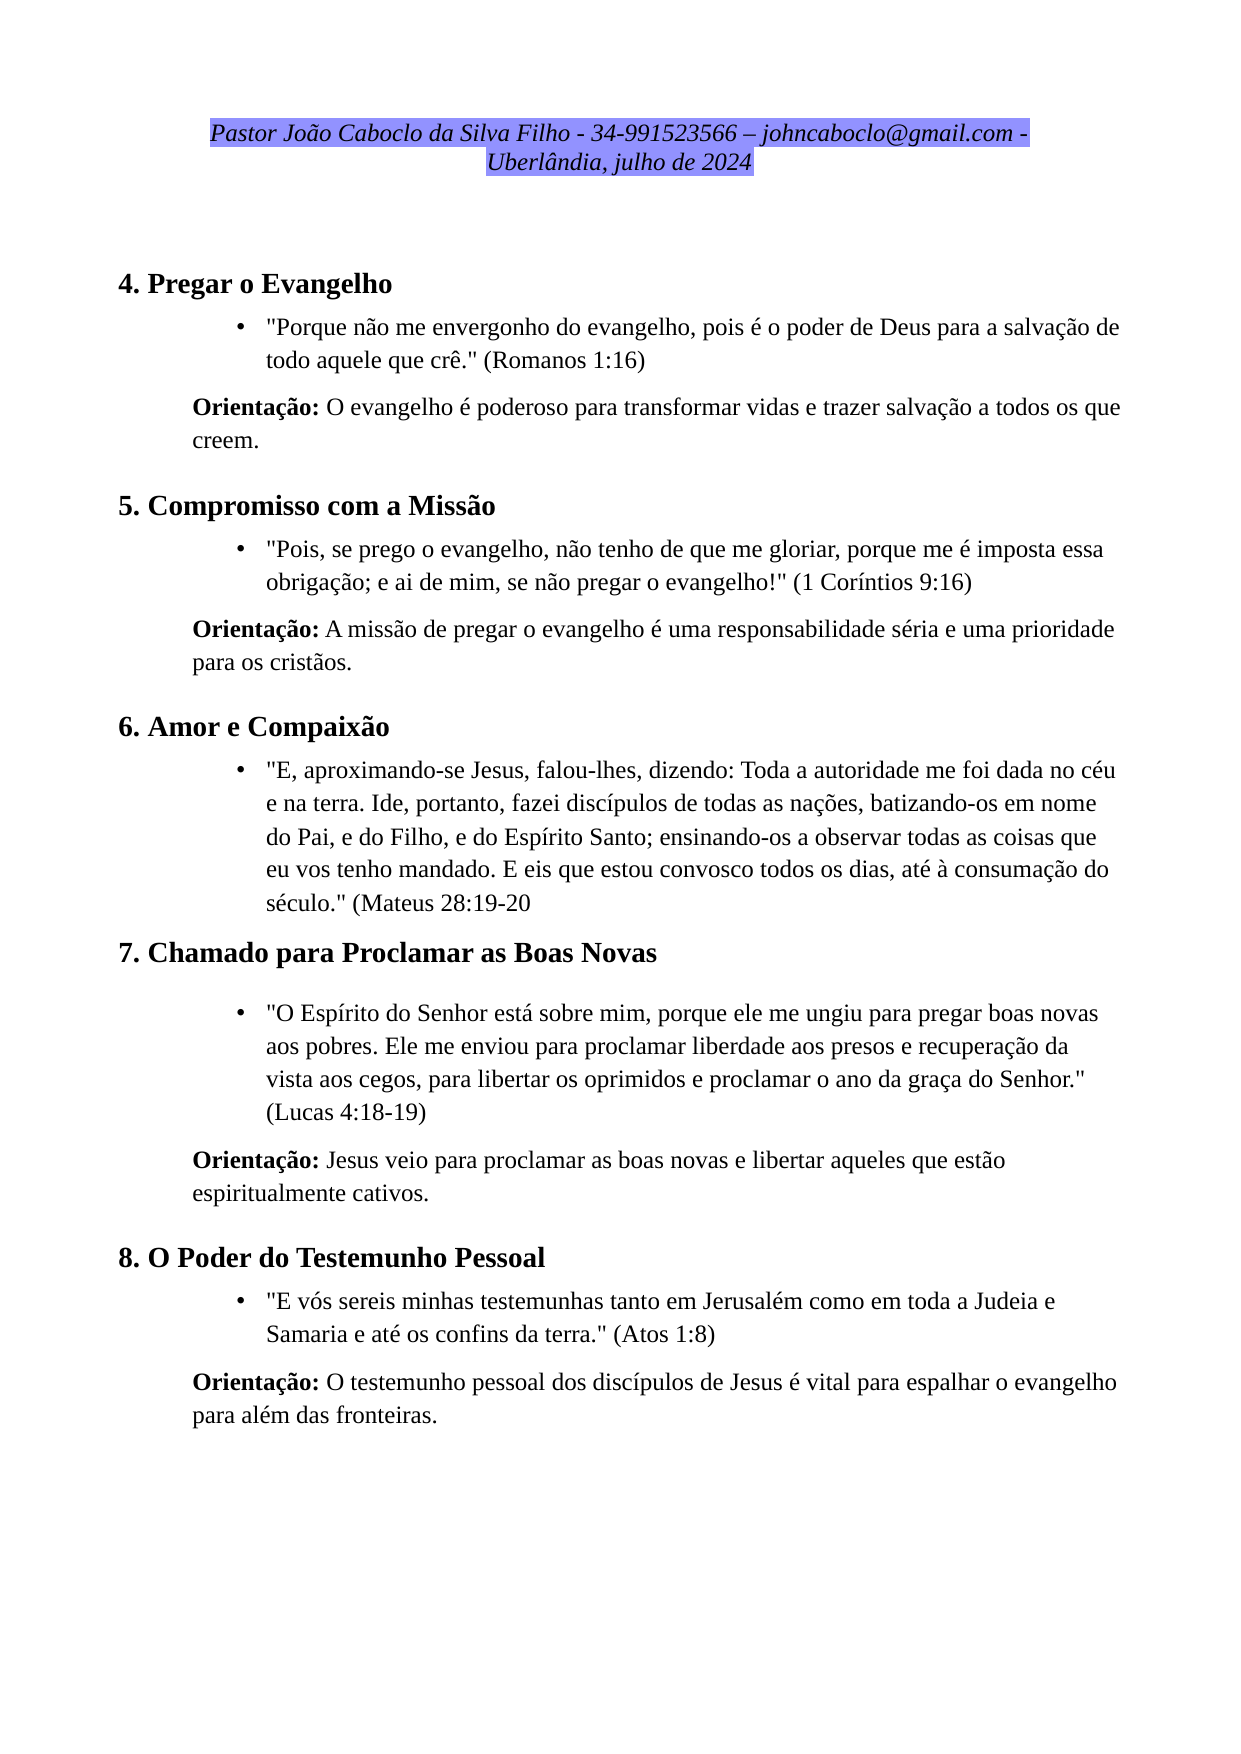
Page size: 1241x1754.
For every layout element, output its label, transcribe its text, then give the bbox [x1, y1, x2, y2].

text Orientação: Jesus veio para proclamar as boas novas e libertar aqueles que estão espiritualmente cativos. [192, 1145, 1122, 1207]
subtitle 5. Compromisso com a Missão [118, 488, 1122, 521]
text Orientação: O testemunho pessoal dos discípulos de Jesus é vital para espalhar o evangelho para além das fronteiras. [192, 1367, 1122, 1428]
subtitle 7. Chamado para Proclamar as Boas Novas [118, 935, 1122, 969]
text Orientação: A missão de pregar o evangelho é uma responsabilidade séria e uma prioridade para os cristãos. [192, 614, 1122, 676]
subtitle 8. O Poder do Testemunho Pessoal [118, 1240, 1122, 1274]
list "O Espírito do Senhor está sobre mim, porque ele me ungiu para pregar boas novas aos pobres. Ele me enviou para proclamar liberdade aos presos e recuperação da vista aos cegos, para libertar os oprimidos e proclamar o ano da graça do Senhor." (Lucas 4:18-19) [236, 998, 1122, 1126]
list "Pois, se prego o evangelho, não tenho de que me gloriar, porque me é imposta essa obrigação; e ai de mim, se não pregar o evangelho!" (1 Coríntios 9:16) [236, 534, 1122, 595]
subtitle 4. Pregar o Evangelho [118, 266, 1122, 299]
list "Porque não me envergonho do evangelho, pois é o poder de Deus para a salvação de todo aquele que crê." (Romanos 1:16) [236, 312, 1122, 373]
list "E, aproximando-se Jesus, falou-lhes, dizendo: Toda a autoridade me foi dada no céu e na terra. Ide, portanto, fazei discípulos de todas as nações, batizando-os em nome do Pai, e do Filho, e do Espírito Santo; ensinando-os a observar todas as coisas que eu vos tenho mandado. E eis que estou convosco todos os dias, até à consumação do século." (Mateus 28:19-20 [236, 756, 1122, 916]
text Orientação: O evangelho é poderoso para transformar vidas e trazer salvação a todos os que creem. [192, 392, 1122, 454]
subtitle 6. Amor e Compaixão [118, 709, 1122, 743]
list "E vós sereis minhas testemunhas tanto em Jerusalém como em toda a Judeia e Samaria e até os confins da terra." (Atos 1:8) [236, 1286, 1122, 1348]
